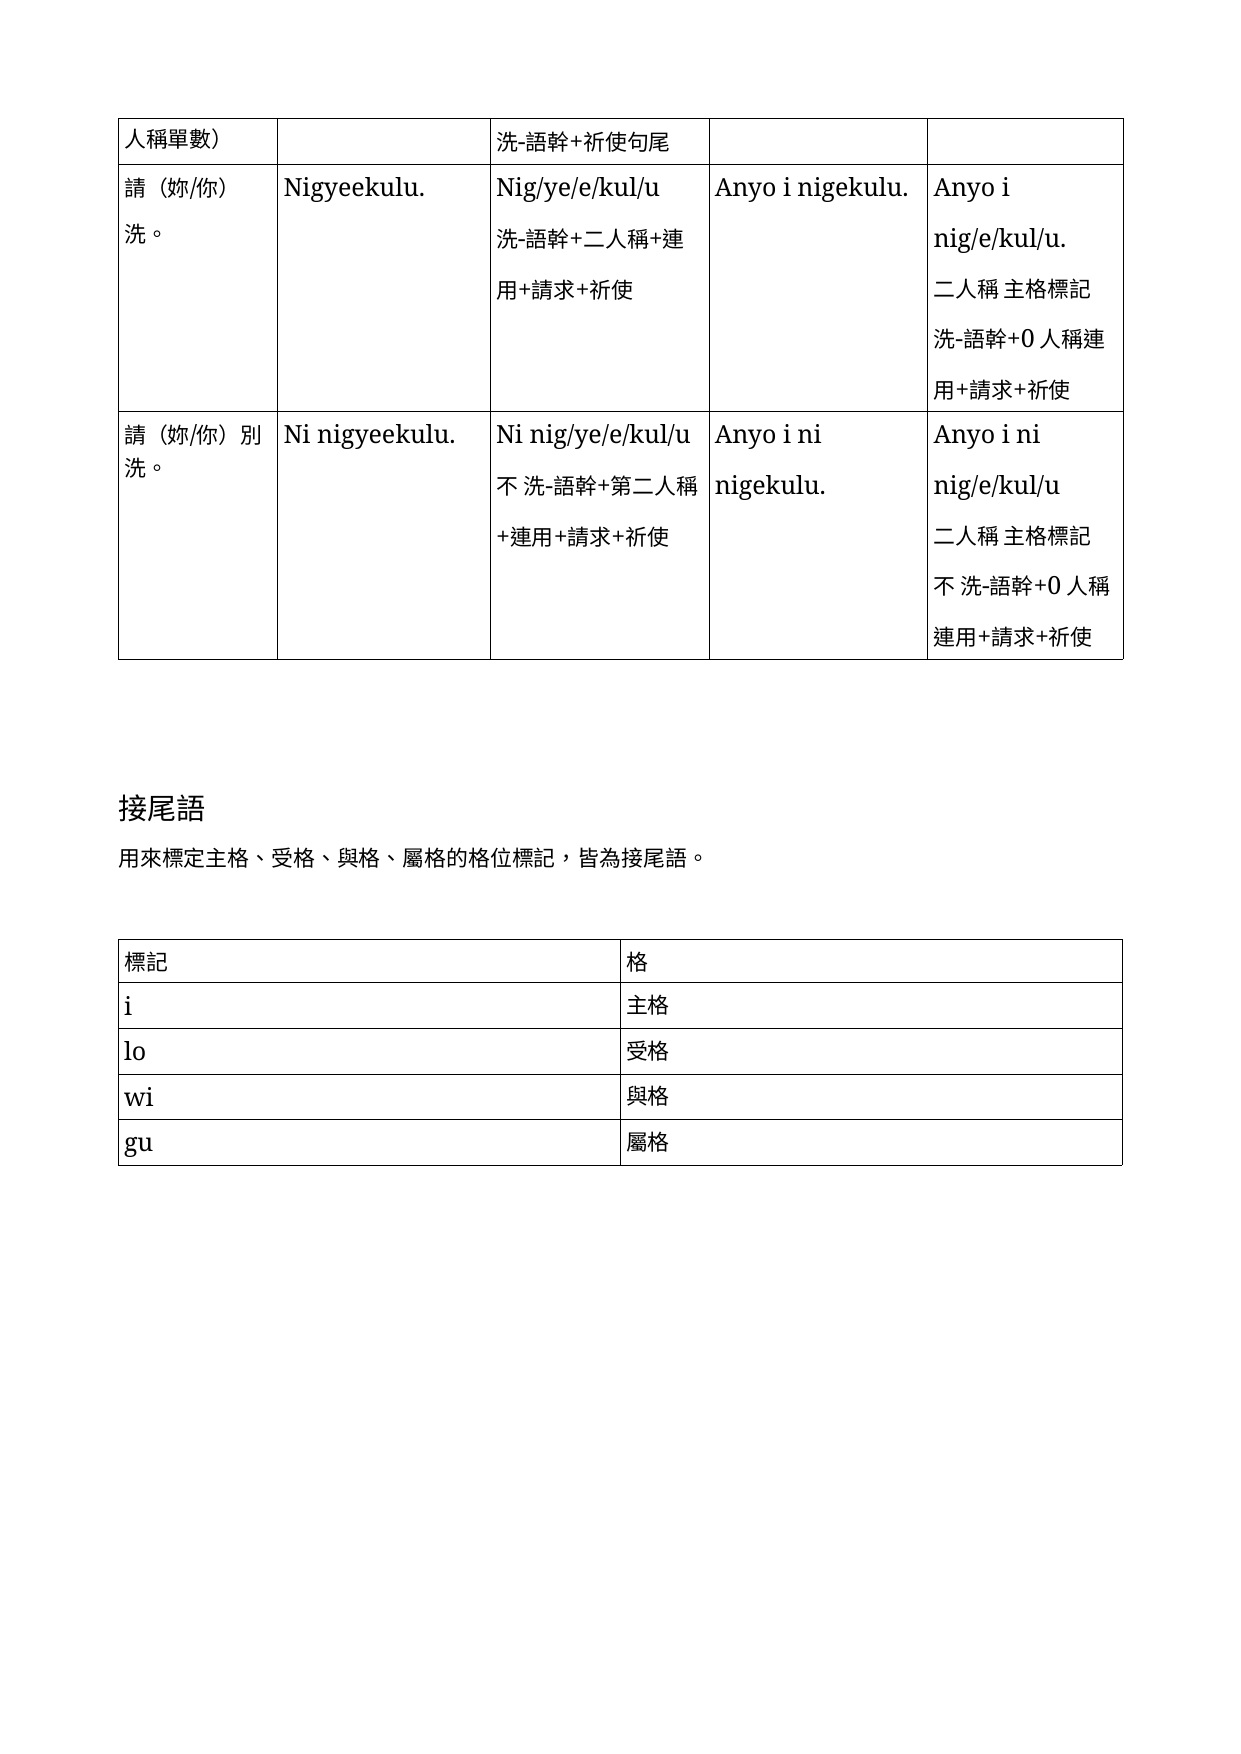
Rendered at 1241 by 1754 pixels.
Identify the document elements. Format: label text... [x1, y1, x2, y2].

table_cell 與格 [621, 1075, 1122, 1119]
table_header 格 [621, 940, 1122, 982]
text 用來標定主格、受格、與格、屬格的格位標記，皆為接尾語。 [118, 841, 1122, 872]
table_cell 請（妳/你）別洗。 [119, 412, 277, 658]
table_cell Anyo i ni nigekulu. [710, 412, 927, 658]
table_cell Anyo i ni nig/e/kul/u 二人稱 主格標記 不 洗-語幹+0人稱連用+請求+祈使 [928, 412, 1123, 658]
table_cell Ni nig/ye/e/kul/u 不 洗-語幹+第二人稱+連用+請求+祈使 [491, 412, 709, 658]
table_cell lo [119, 1029, 620, 1073]
table_cell 屬格 [621, 1120, 1122, 1165]
table_cell Nig/ye/e/kul/u 洗-語幹+二人稱+連用+請求+祈使 [491, 165, 709, 411]
table_cell gu [119, 1120, 620, 1165]
table_cell wi [119, 1075, 620, 1119]
table_cell [710, 119, 927, 164]
subtitle 接尾語 [118, 786, 1122, 828]
table_cell Ni nigyeekulu. [278, 412, 490, 658]
table_cell 請（妳/你）洗。 [119, 165, 277, 411]
table_cell 主格 [621, 983, 1122, 1028]
table_cell 人稱單數） [119, 119, 277, 164]
table_header 標記 [119, 940, 620, 982]
table_cell Anyo i nig/e/kul/u. 二人稱 主格標記 洗-語幹+0人稱連用+請求+祈使 [928, 165, 1123, 411]
table_cell i [119, 983, 620, 1028]
table_cell 洗-語幹+祈使句尾 [491, 119, 709, 164]
table_cell Anyo i nigekulu. [710, 165, 927, 411]
table_cell Nigyeekulu. [278, 165, 490, 411]
table_cell [928, 119, 1123, 164]
table_cell [278, 119, 490, 164]
table_cell 受格 [621, 1029, 1122, 1073]
